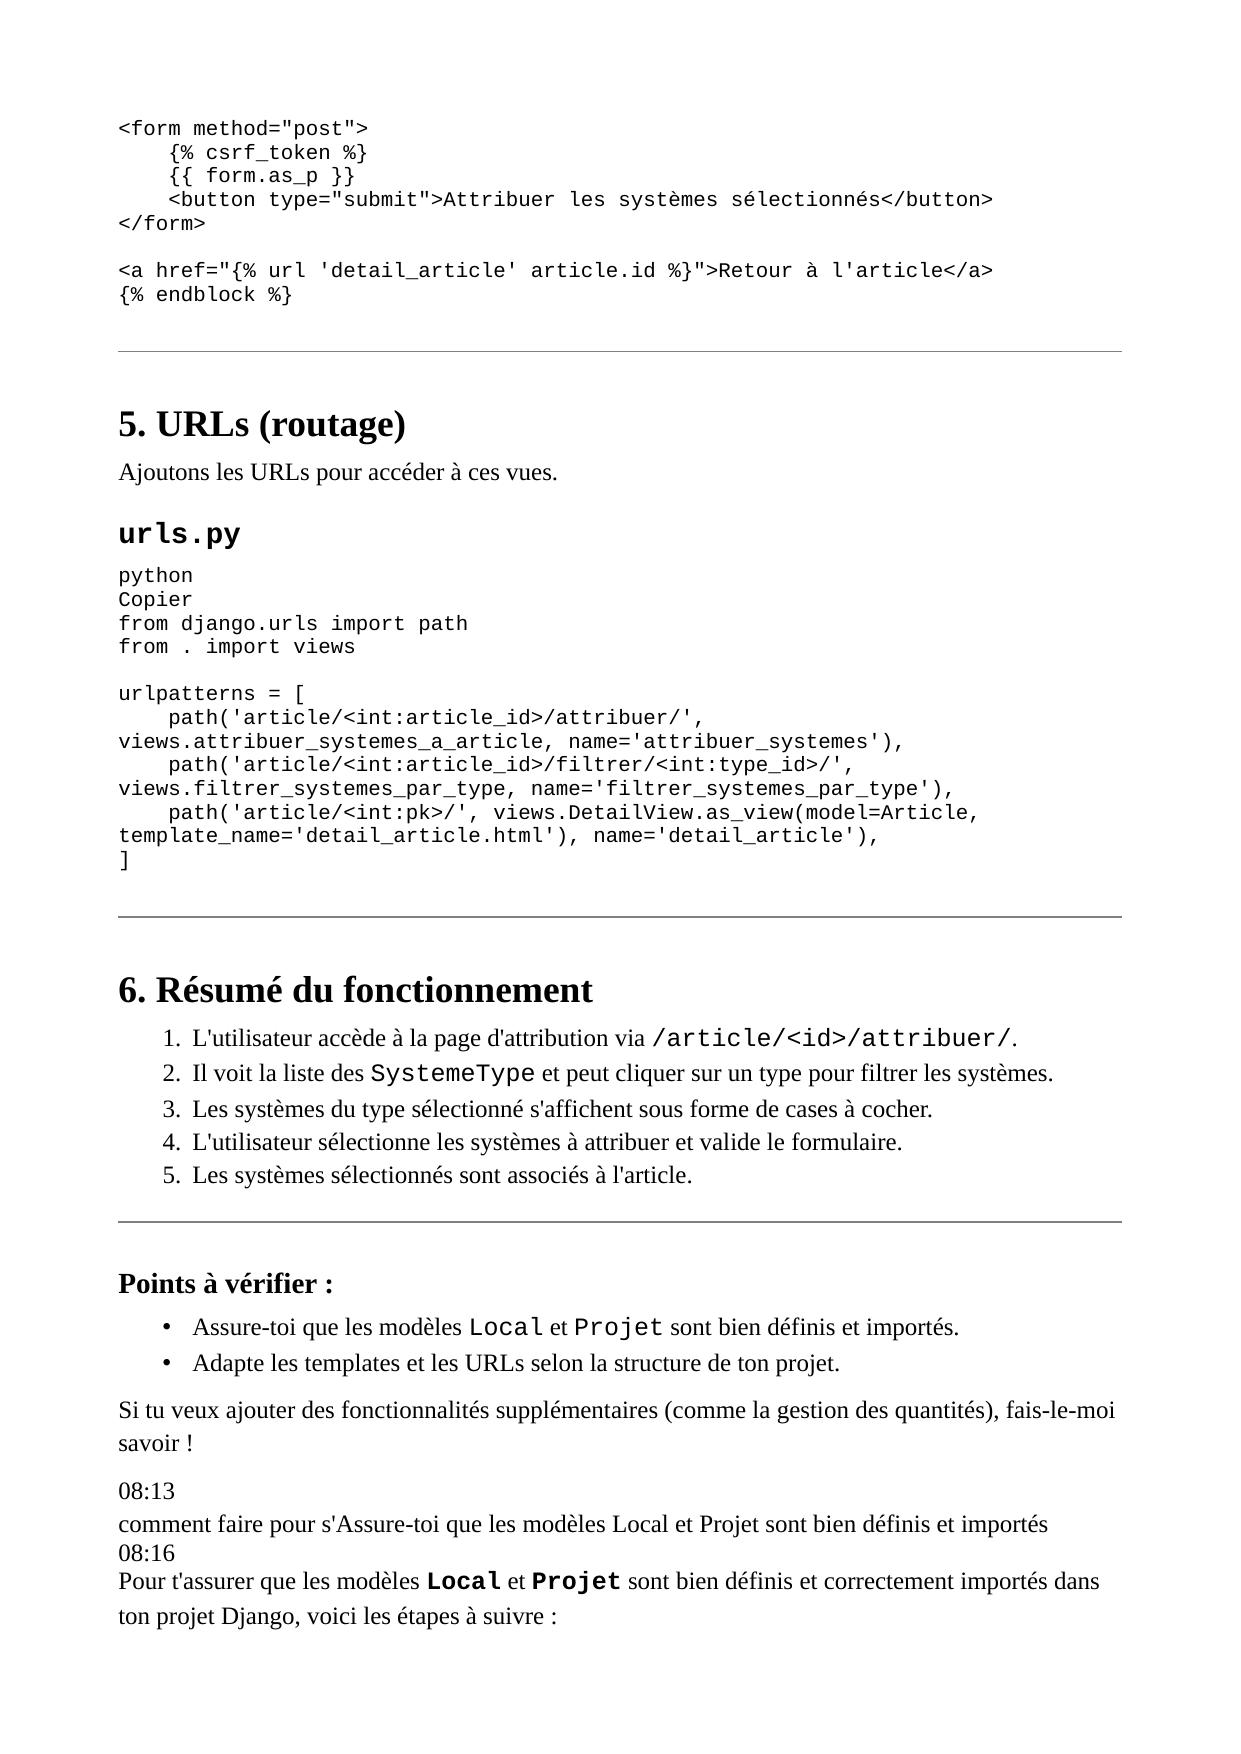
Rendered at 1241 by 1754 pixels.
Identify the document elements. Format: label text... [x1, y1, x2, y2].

text {{ form.as_p }} [118, 165, 1122, 189]
list Les systèmes sélectionnés sont associés à l'article. [162, 1160, 1122, 1188]
text comment faire pour s'Assure-toi que les modèles Local et Projet sont bien définis et importés [118, 1509, 1122, 1538]
text <button type="submit">Attribuer les systèmes sélectionnés</button> [118, 189, 1122, 213]
text ] [118, 849, 1122, 873]
text <form method="post"> [118, 118, 1122, 142]
text from . import views [118, 636, 1122, 660]
subtitle urls.py [118, 520, 1122, 553]
text Copier [118, 589, 1122, 612]
text path('article/<int:article_id>/attribuer/', views.attribuer_systemes_a_article, name='attribuer_systemes'), [118, 707, 1122, 754]
list L'utilisateur accède à la page d'attribution via /article/<id>/attribuer/. [162, 1023, 1122, 1054]
subtitle 6. Résumé du fonctionnement [118, 967, 1122, 1010]
text path('article/<int:pk>/', views.DetailView.as_view(model=Article, template_name='detail_article.html'), name='detail_article'), [118, 802, 1122, 849]
list Assure-toi que les modèles Local et Projet sont bien définis et importés. [162, 1312, 1122, 1343]
list Il voit la liste des SystemeType et peut cliquer sur un type pour filtrer les systèmes. [162, 1058, 1122, 1089]
text from django.urls import path [118, 612, 1122, 636]
text 08:16 [118, 1538, 1122, 1566]
list Les systèmes du type sélectionné s'affichent sous forme de cases à cocher. [162, 1094, 1122, 1122]
text python [118, 565, 1122, 589]
text Pour t'assurer que les modèles Local et Projet sont bien définis et correctement importés dans ton projet Django, voici les étapes à suivre : [118, 1566, 1122, 1630]
text path('article/<int:article_id>/filtrer/<int:type_id>/', views.filtrer_systemes_par_type, name='filtrer_systemes_par_type'), [118, 754, 1122, 802]
text Si tu veux ajouter des fonctionnalités supplémentaires (comme la gestion des quantités), fais-le-moi savoir ! [118, 1395, 1122, 1457]
subtitle 5. URLs (routage) [118, 402, 1122, 445]
list L'utilisateur sélectionne les systèmes à attribuer et valide le formulaire. [162, 1127, 1122, 1155]
text Ajoutons les URLs pour accéder à ces vues. [118, 457, 1122, 486]
text {% csrf_token %} [118, 142, 1122, 165]
text urlpatterns = [ [118, 683, 1122, 707]
list Adapte les templates et les URLs selon la structure de ton projet. [162, 1348, 1122, 1376]
subtitle Points à vérifier : [118, 1266, 1122, 1300]
text 08:13 [118, 1476, 1122, 1504]
text <a href="{% url 'detail_article' article.id %}">Retour à l'article</a> [118, 260, 1122, 284]
text {% endblock %} [118, 284, 1122, 307]
text </form> [118, 213, 1122, 236]
